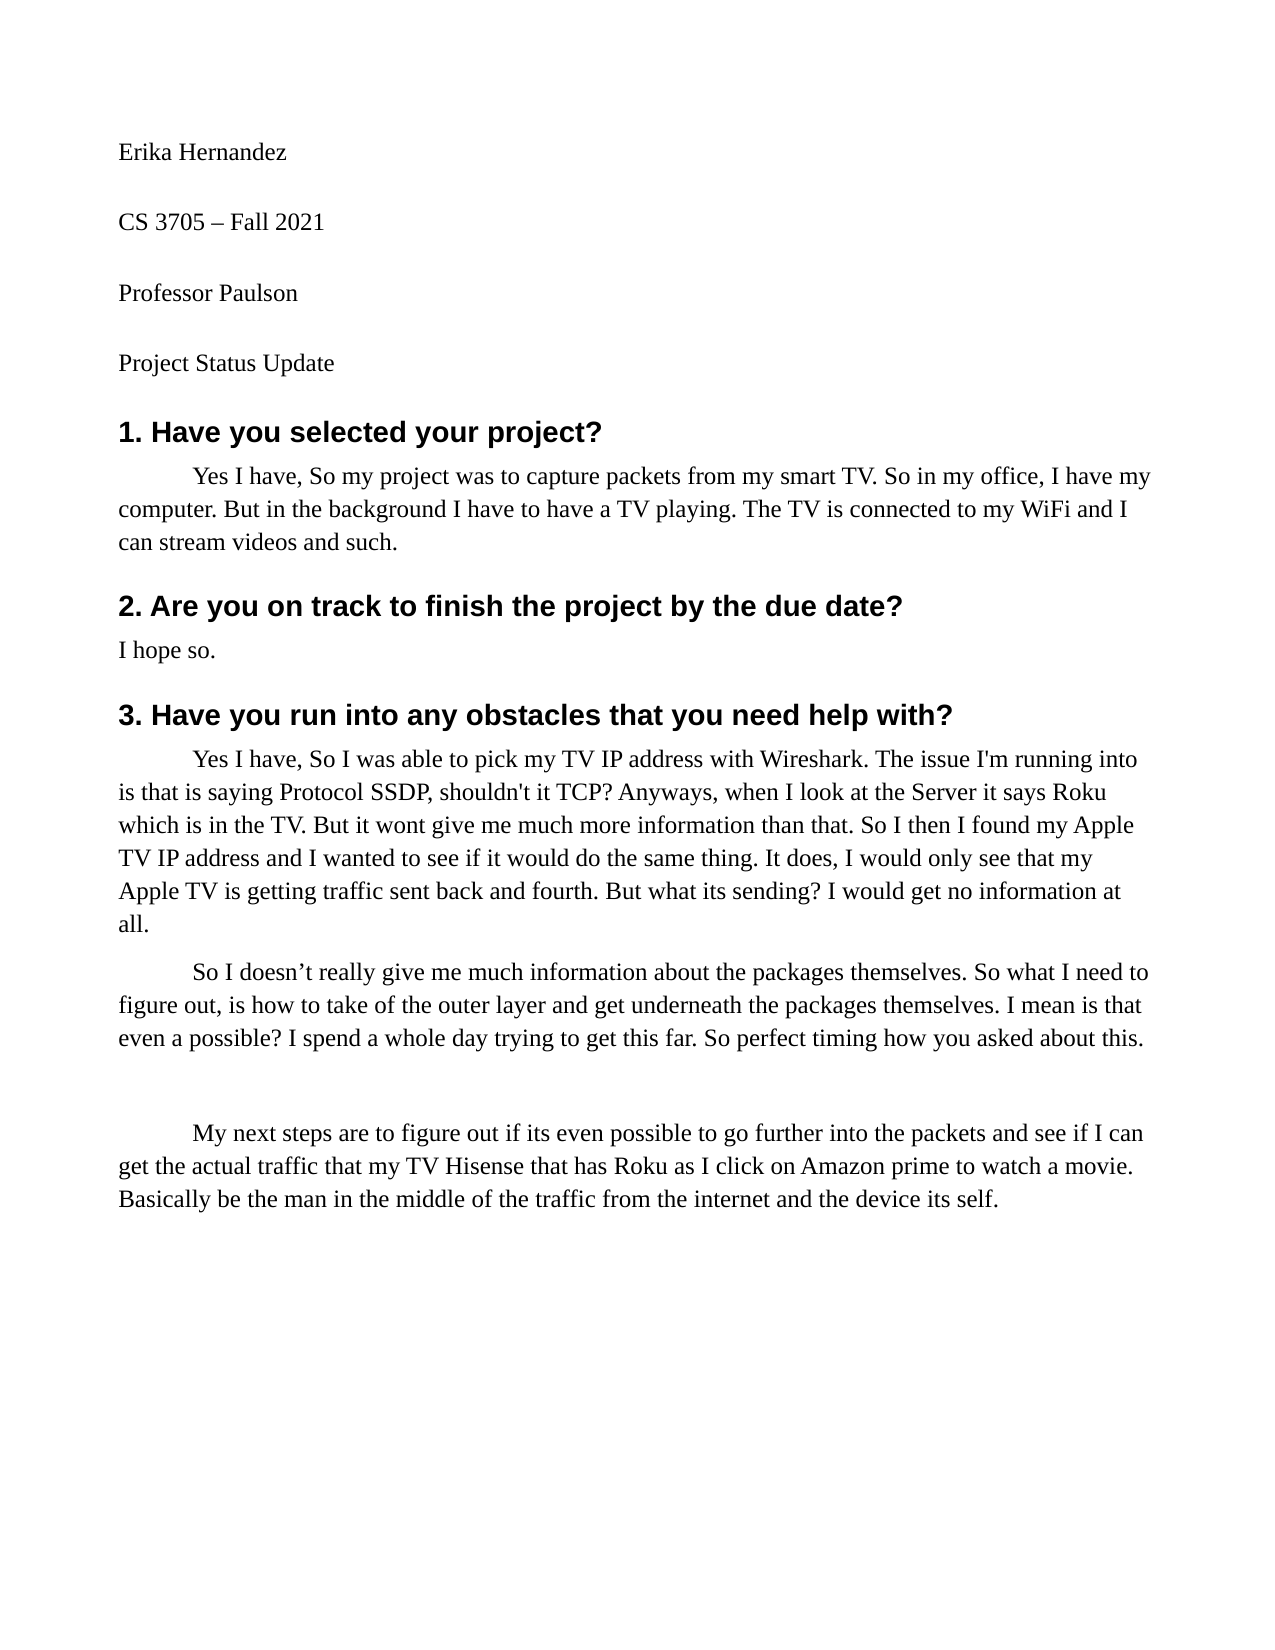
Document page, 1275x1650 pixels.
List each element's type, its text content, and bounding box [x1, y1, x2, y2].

text CS 3705 – Fall 2021 [118, 207, 1157, 236]
text Project Status Update [118, 348, 1157, 377]
text Professor Paulson [118, 278, 1157, 307]
text My next steps are to figure out if its even possible to go further into the packets and see if I can get the actual traffic that my TV Hisense that has Roku as I click on Amazon prime to watch a movie. Basically be the man in the middle of the traffic from the internet and the device its self. [118, 1118, 1157, 1213]
text Erika Hernandez [118, 137, 1157, 166]
text So I doesn’t really give me much information about the packages themselves. So what I need to figure out, is how to take of the outer layer and get underneath the packages themselves. I mean is that even a possible? I spend a whole day trying to get this far. So perfect timing how you asked about this. [118, 957, 1157, 1051]
subtitle 1. Have you selected your project? [118, 415, 1157, 448]
subtitle 3. Have you run into any obstacles that you need help with? [118, 698, 1157, 731]
text Yes I have, So I was able to pick my TV IP address with Wireshark. The issue I'm running into is that is saying Protocol SSDP, shouldn't it TCP? Anyways, when I look at the Server it says Roku which is in the TV. But it wont give me much more information than that. So I then I found my Apple TV IP address and I wanted to see if it would do the same thing. It does, I would only see that my Apple TV is getting traffic sent back and fourth. But what its sending? I would get no information at all. [118, 744, 1157, 938]
subtitle 2. Are you on track to finish the project by the due date? [118, 589, 1157, 623]
text I hope so. [118, 636, 1157, 664]
text Yes I have, So my project was to capture packets from my smart TV. So in my office, I have my computer. But in the background I have to have a TV playing. The TV is connected to my WiFi and I can stream videos and such. [118, 461, 1157, 556]
